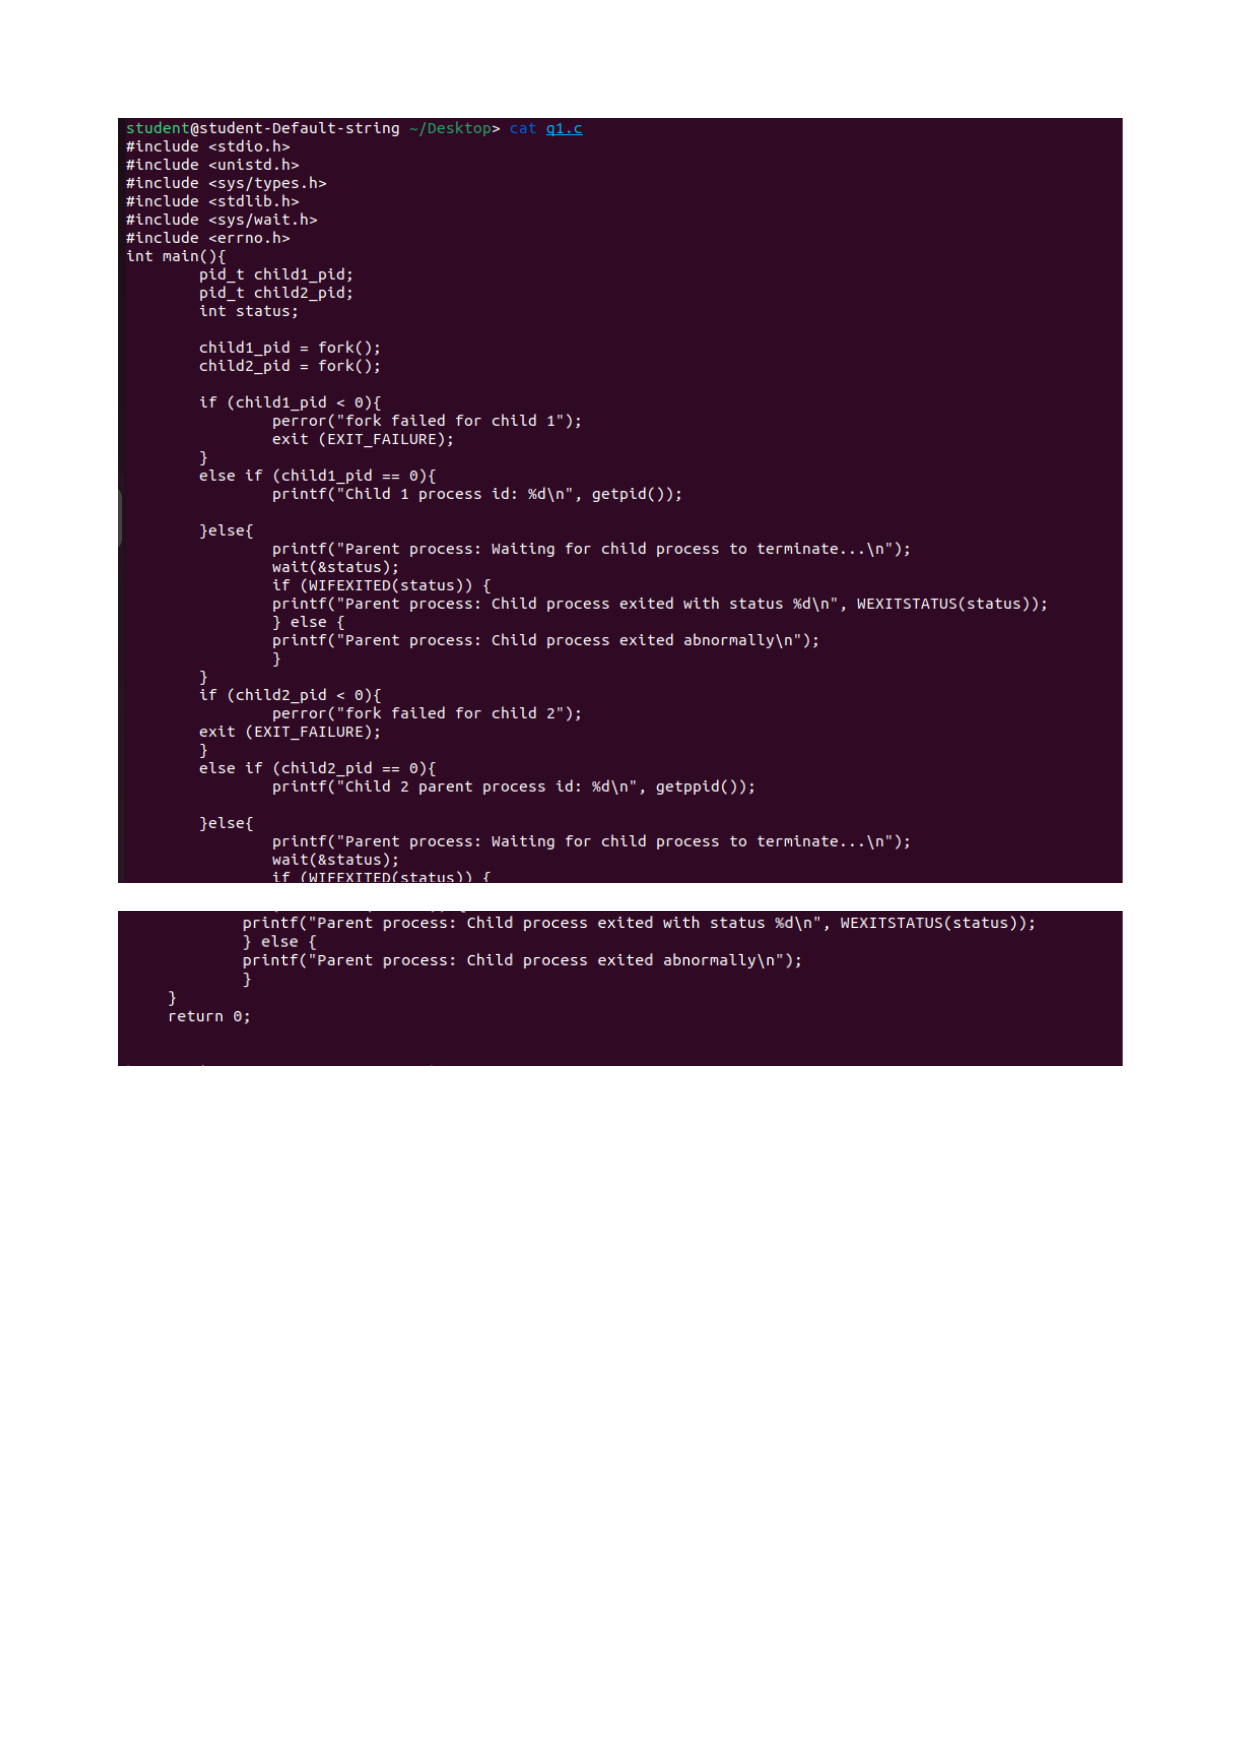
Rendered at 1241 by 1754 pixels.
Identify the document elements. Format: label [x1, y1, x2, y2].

picture [118, 911, 1123, 1066]
picture [118, 118, 1123, 883]
